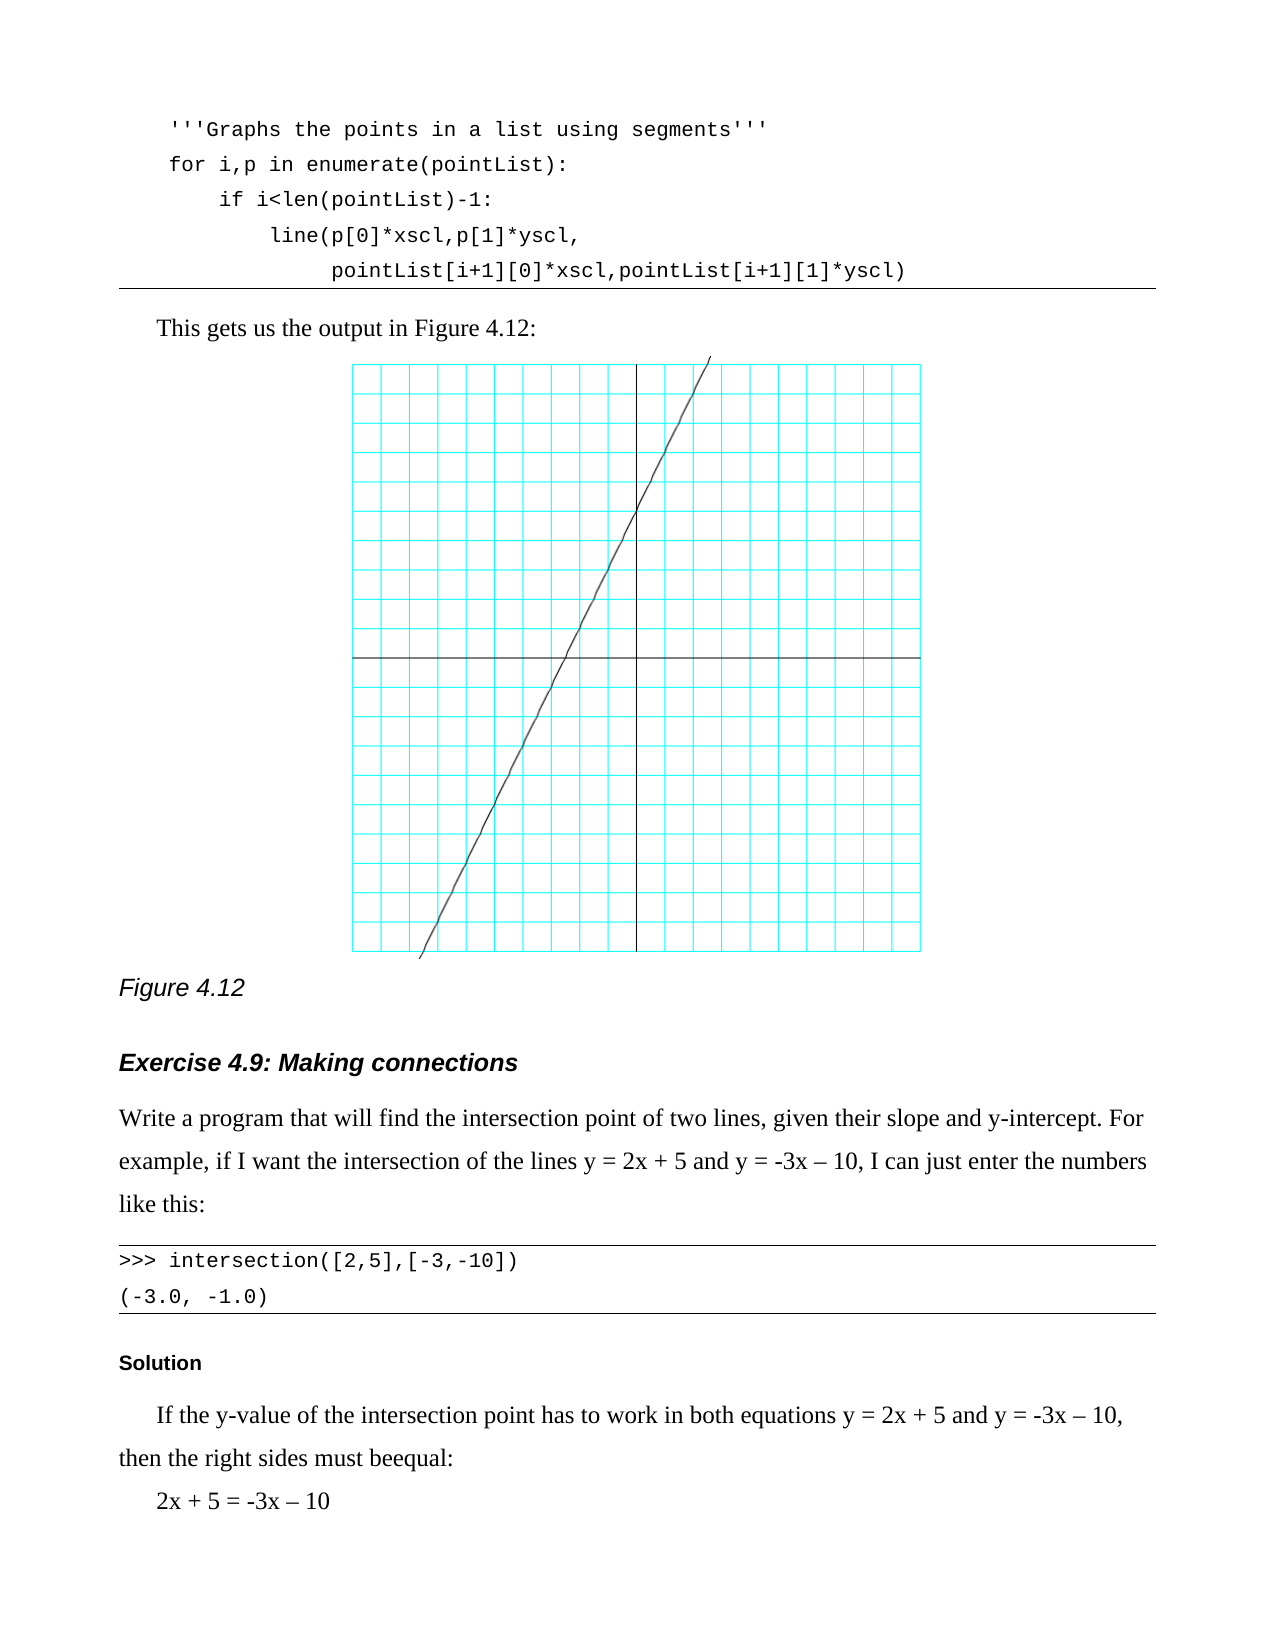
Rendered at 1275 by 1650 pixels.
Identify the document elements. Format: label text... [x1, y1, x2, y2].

text >>> intersection([2,5],[-3,-10]) [118, 1246, 1156, 1274]
text This gets us the output in Figure 4.12: [118, 313, 1156, 342]
text (-3.0, -1.0) [118, 1286, 1156, 1314]
text Solution [118, 1351, 1156, 1375]
text 2x + 5 = -3x – 10 [118, 1486, 1156, 1515]
text Figure 4.12 [118, 369, 1156, 1002]
picture [338, 356, 937, 959]
text If the y-value of the intersection point has to work in both equations y = 2x + 5 and y = -3x – 10, then the right sides must beequal: [118, 1400, 1156, 1472]
text Write a program that will find the intersection point of two lines, given their slope and y-intercept. For example, if I want the intersection of the lines y = 2x + 5 and y = -3x – 10, I can just enter the numbers like this: [118, 1103, 1156, 1218]
text line(p[0]*xscl,p[1]*yscl, [118, 225, 1156, 248]
text Exercise 4.9: Making connections [118, 1047, 1156, 1076]
text if i<len(pointList)-1: [118, 189, 1156, 213]
text pointList[i+1][0]*xscl,pointList[i+1][1]*yscl) [118, 260, 1156, 289]
text '''Graphs the points in a list using segments''' [118, 118, 1156, 142]
text for i,p in enumerate(pointList): [118, 154, 1156, 178]
